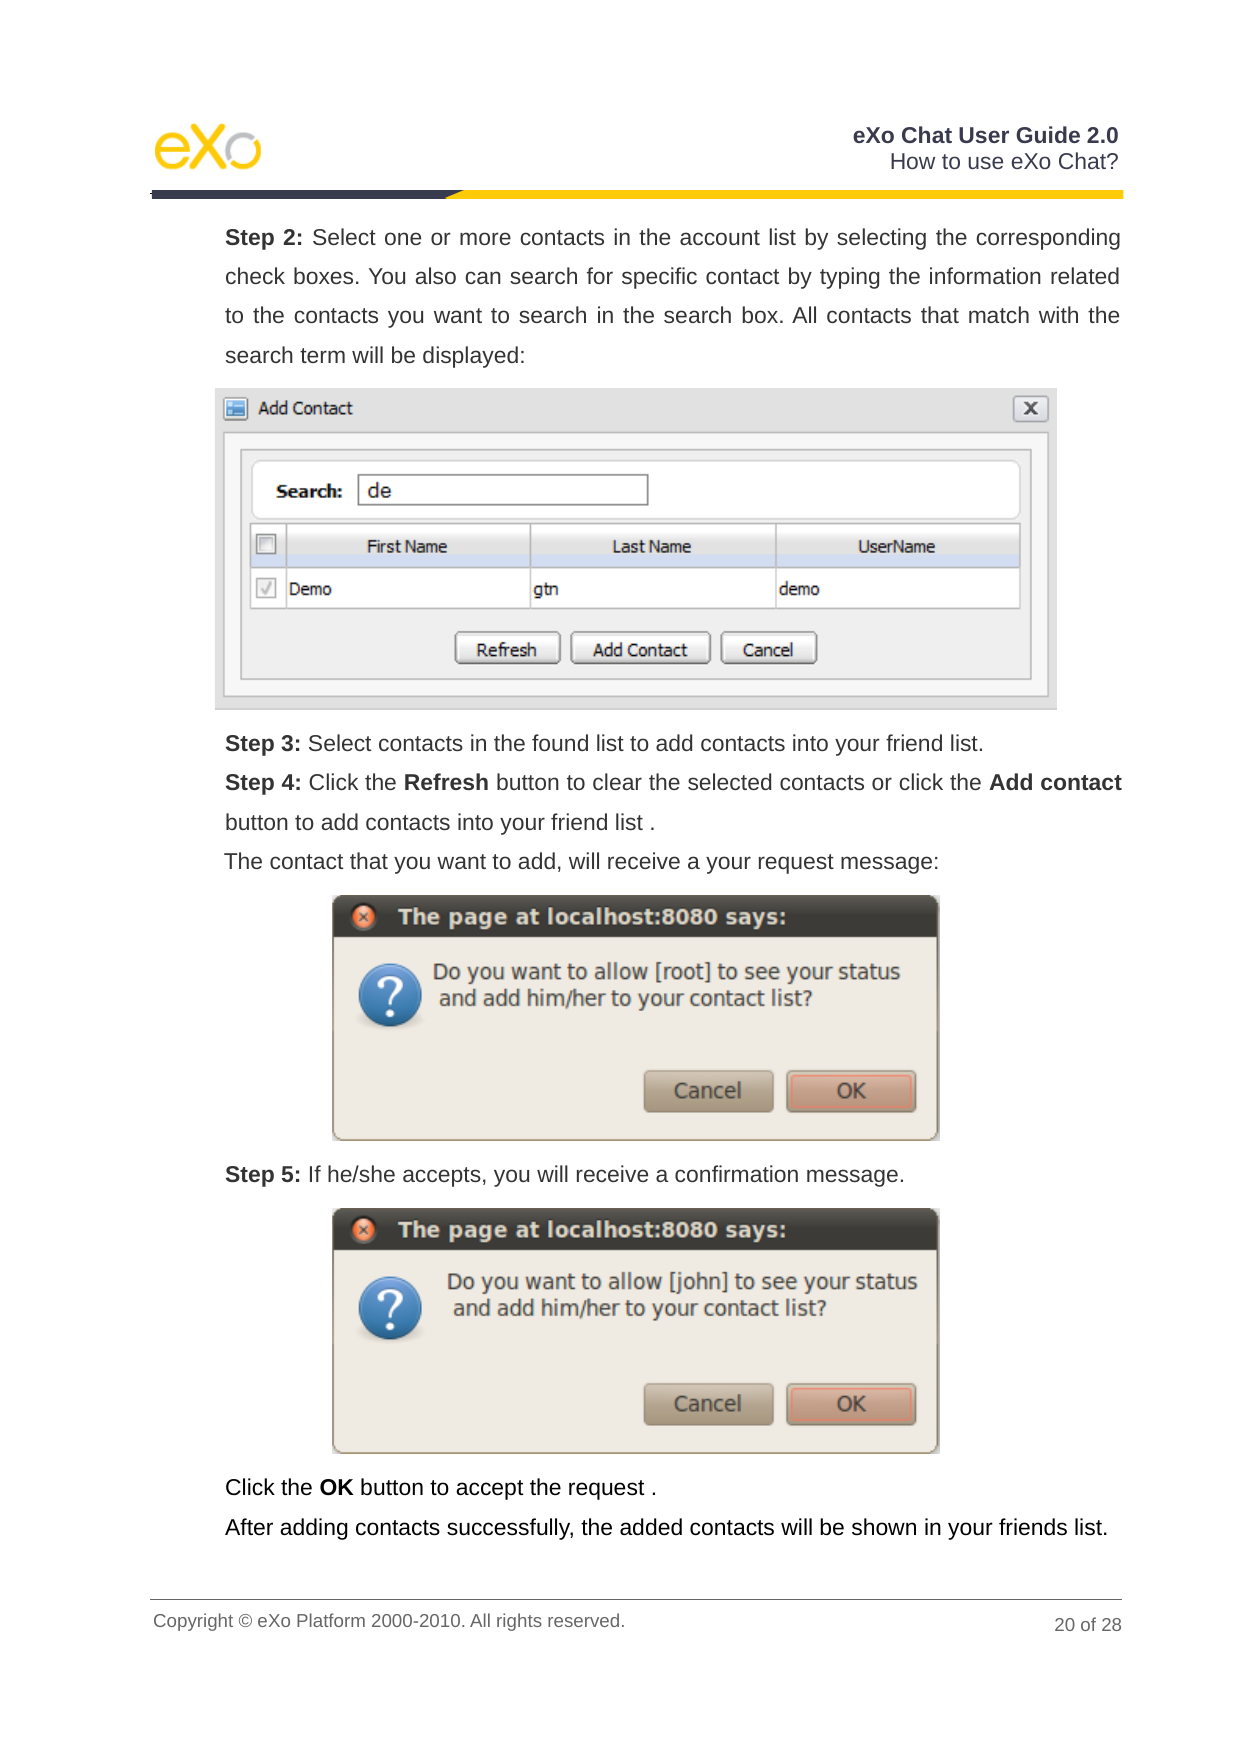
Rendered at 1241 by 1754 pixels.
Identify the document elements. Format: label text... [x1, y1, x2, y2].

picture [332, 895, 940, 1141]
picture [155, 123, 262, 170]
picture [332, 1208, 940, 1454]
list After adding contacts successfully, the added contacts will be shown in your friends list. [187, 1514, 1122, 1540]
picture [214, 388, 1057, 710]
list Step 5: If he/she accepts, you will receive a confirmation message. [187, 888, 1122, 1188]
list Step 2: Select one or more contacts in the account list by selecting the corresponding check boxes. You also can search for specific contact by typing the information related to the contacts you want to search in the search box. All contacts that match with the search term will be displayed: [187, 223, 1122, 368]
list Click the OK button to accept the request . [187, 1201, 1122, 1501]
list Step 3: Select contacts in the found list to add contacts into your friend list. [187, 381, 1122, 756]
text The contact that you want to add, will receive a your request message: [223, 848, 1122, 875]
list Step 4: Click the Refresh button to clear the selected contacts or click the Add contact button to add contacts into your friend list . [187, 769, 1122, 835]
picture [151, 190, 1124, 199]
